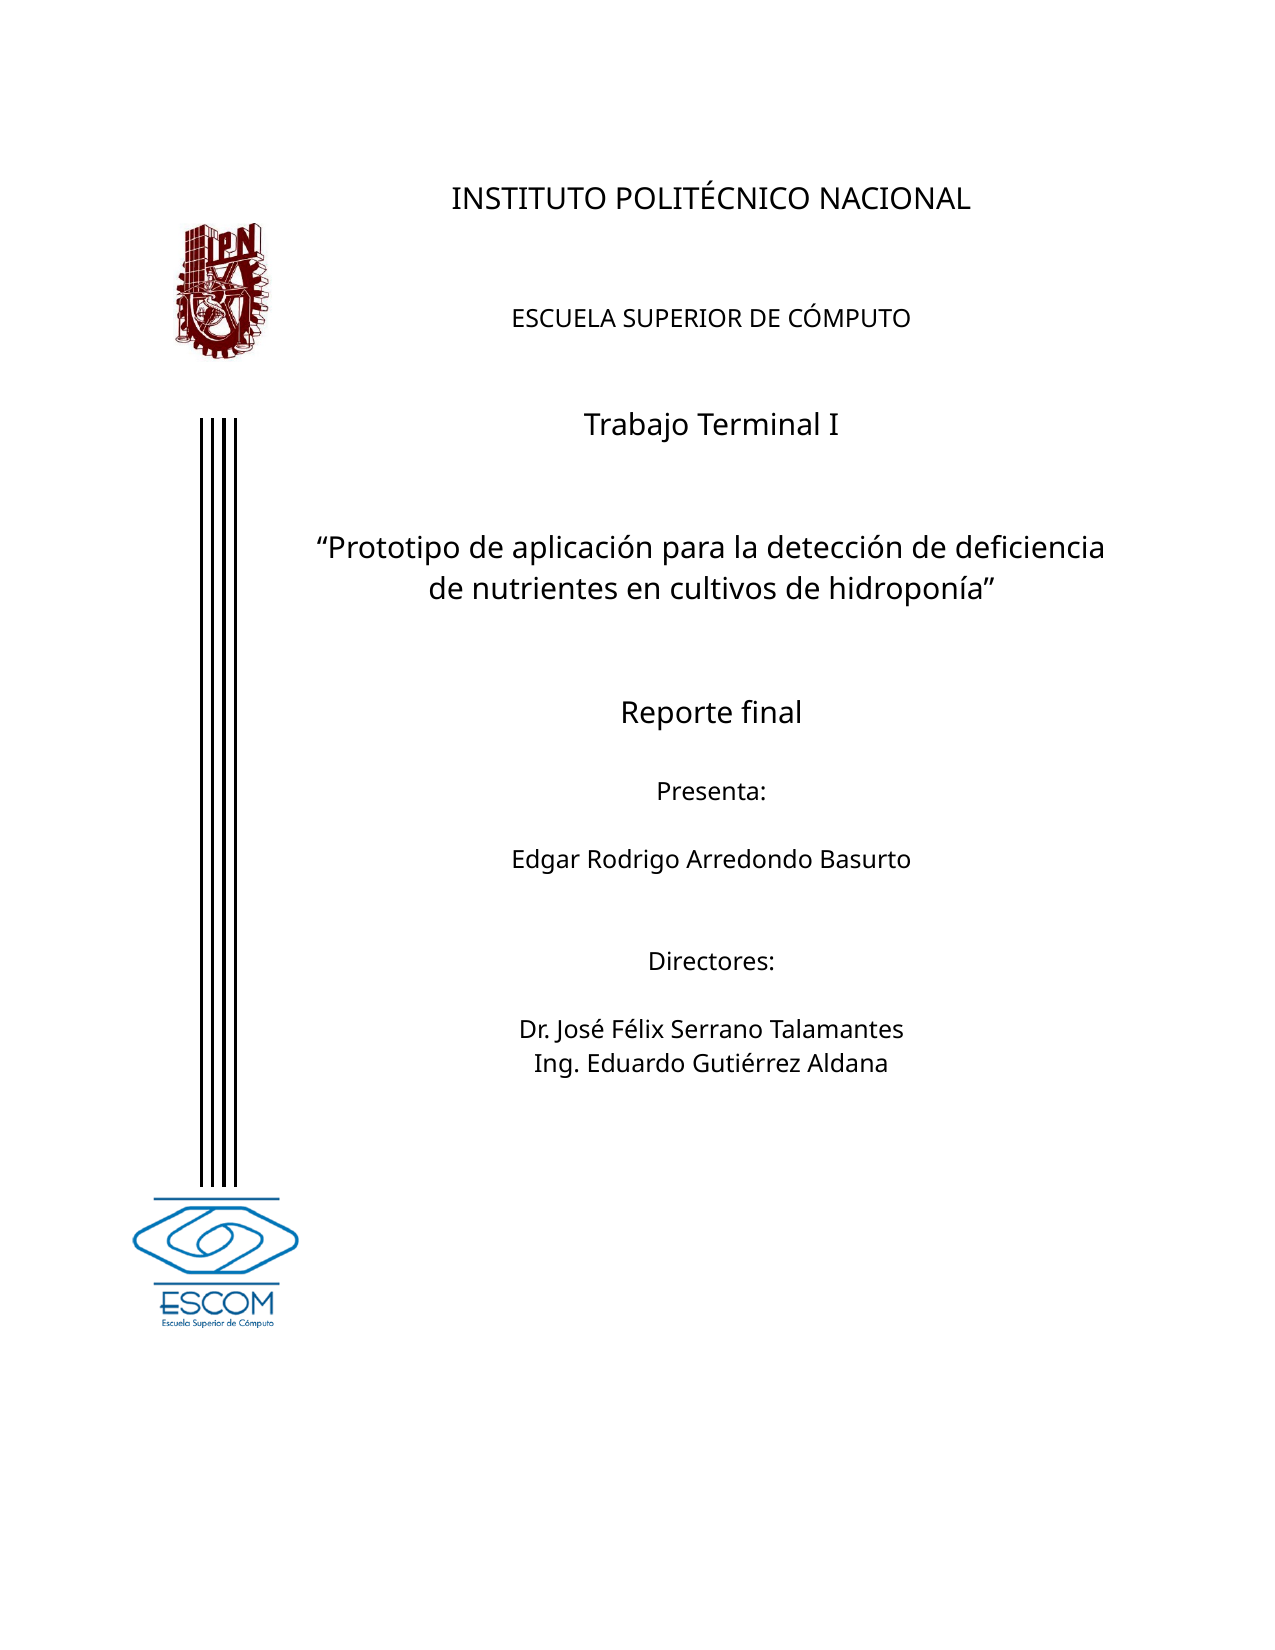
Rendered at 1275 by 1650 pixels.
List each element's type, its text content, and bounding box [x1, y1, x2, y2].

text Directores: [295, 943, 1127, 977]
picture [173, 223, 273, 362]
text Dr. José Félix Serrano Talamantes [295, 1012, 1127, 1046]
text “Prototipo de aplicación para la detección de deficiencia de nutrientes en cultivos de hidroponía” [295, 526, 1127, 608]
text Trabajo Terminal I [295, 403, 1127, 444]
text ESCUELA SUPERIOR DE CÓMPUTO [295, 301, 1127, 335]
text Presenta: [295, 773, 1127, 807]
text Ing. Eduardo Gutiérrez Aldana [295, 1046, 1127, 1080]
text Reporte final [295, 691, 1127, 732]
picture [132, 1196, 299, 1328]
text INSTITUTO POLITÉCNICO NACIONAL [295, 177, 1127, 218]
text Edgar Rodrigo Arredondo Basurto [295, 841, 1127, 875]
